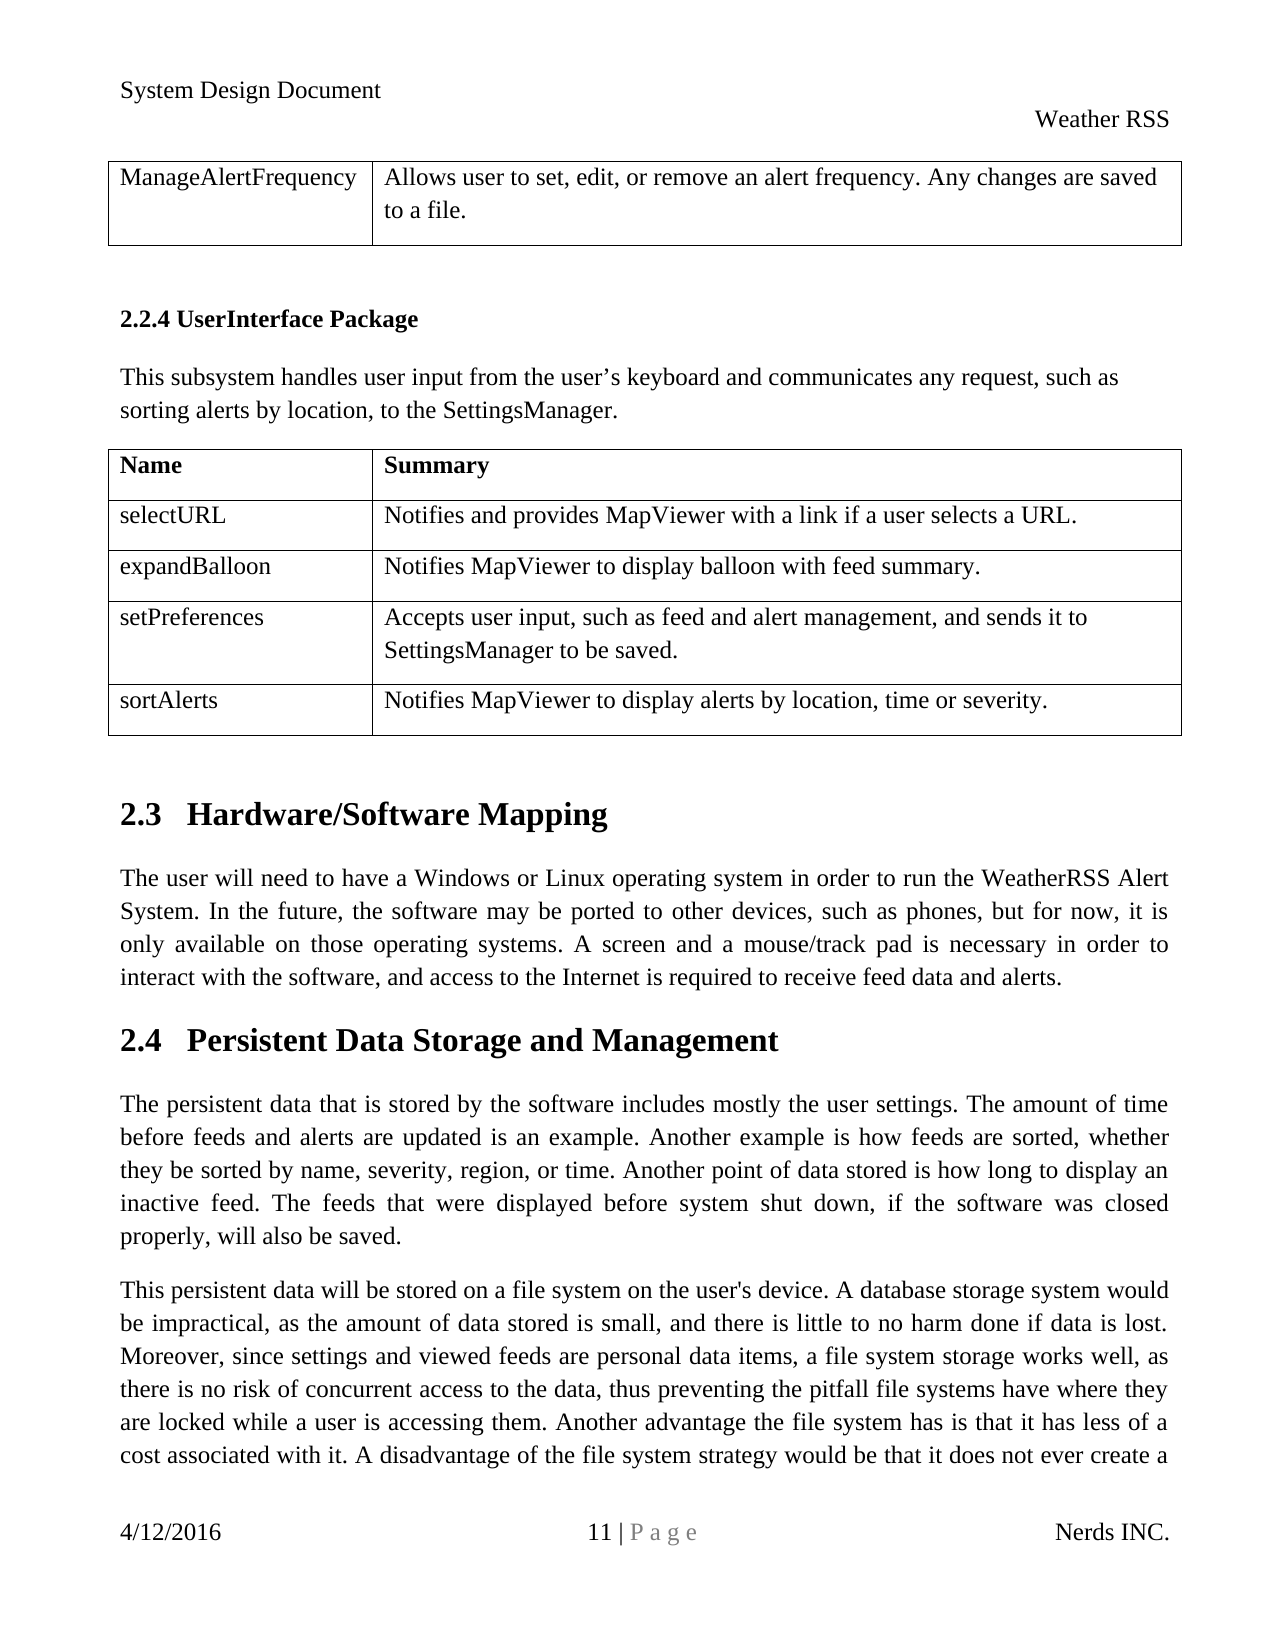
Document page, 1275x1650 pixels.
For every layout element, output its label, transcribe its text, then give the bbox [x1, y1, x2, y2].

table_cell selectURL [109, 501, 372, 550]
table_cell sortAlerts [109, 685, 372, 735]
table_cell expandBalloon [109, 551, 372, 601]
text This persistent data will be stored on a file system on the user's device. A database storage system would be impractical, as the amount of data stored is small, and there is little to no harm done if data is lost. Moreover, since settings and viewed feeds are personal data items, a file system storage works well, as there is no risk of concurrent access to the data, thus preventing the pitfall file systems have where they are locked while a user is accessing them. Another advantage the file system has is that it has less of a cost associated with it. A disadvantage of the file system strategy would be that it does not ever create a [120, 1275, 1170, 1469]
table_cell Notifies MapViewer to display balloon with feed summary. [373, 551, 1181, 601]
table_cell setPreferences [109, 602, 372, 684]
table_cell Allows user to set, edit, or remove an alert frequency. Any changes are saved to a file. [373, 162, 1181, 245]
text This subsystem handles user input from the user’s keyboard and communicates any request, such as sorting alerts by location, to the SettingsManager. [120, 362, 1170, 424]
table_header Summary [373, 450, 1181, 499]
subtitle 2.2.4 UserInterface Package [120, 304, 1170, 333]
table_header Name [109, 450, 372, 499]
subtitle 2.3 Hardware/Software Mapping [120, 794, 1170, 832]
table_cell Accepts user input, such as feed and alert management, and sends it to SettingsManager to be saved. [373, 602, 1181, 684]
text The user will need to have a Windows or Linux operating system in order to run the WeatherRSS Alert System. In the future, the software may be ported to other devices, such as phones, but for now, it is only available on those operating systems. A screen and a mouse/track pad is necessary in order to interact with the software, and access to the Internet is required to receive feed data and alerts. [120, 863, 1170, 991]
subtitle 2.4 Persistent Data Storage and Management [120, 1020, 1170, 1058]
text The persistent data that is stored by the software includes mostly the user settings. The amount of time before feeds and alerts are updated is an example. Another example is how feeds are sorted, whether they be sorted by name, severity, region, or time. Another point of data stored is how long to display an inactive feed. The feeds that were displayed before system shut down, if the software was closed properly, will also be saved. [120, 1089, 1170, 1250]
table_cell Notifies and provides MapViewer with a link if a user selects a URL. [373, 501, 1181, 550]
table_cell Notifies MapViewer to display alerts by location, time or severity. [373, 685, 1181, 735]
table_cell ManageAlertFrequency [109, 162, 372, 245]
